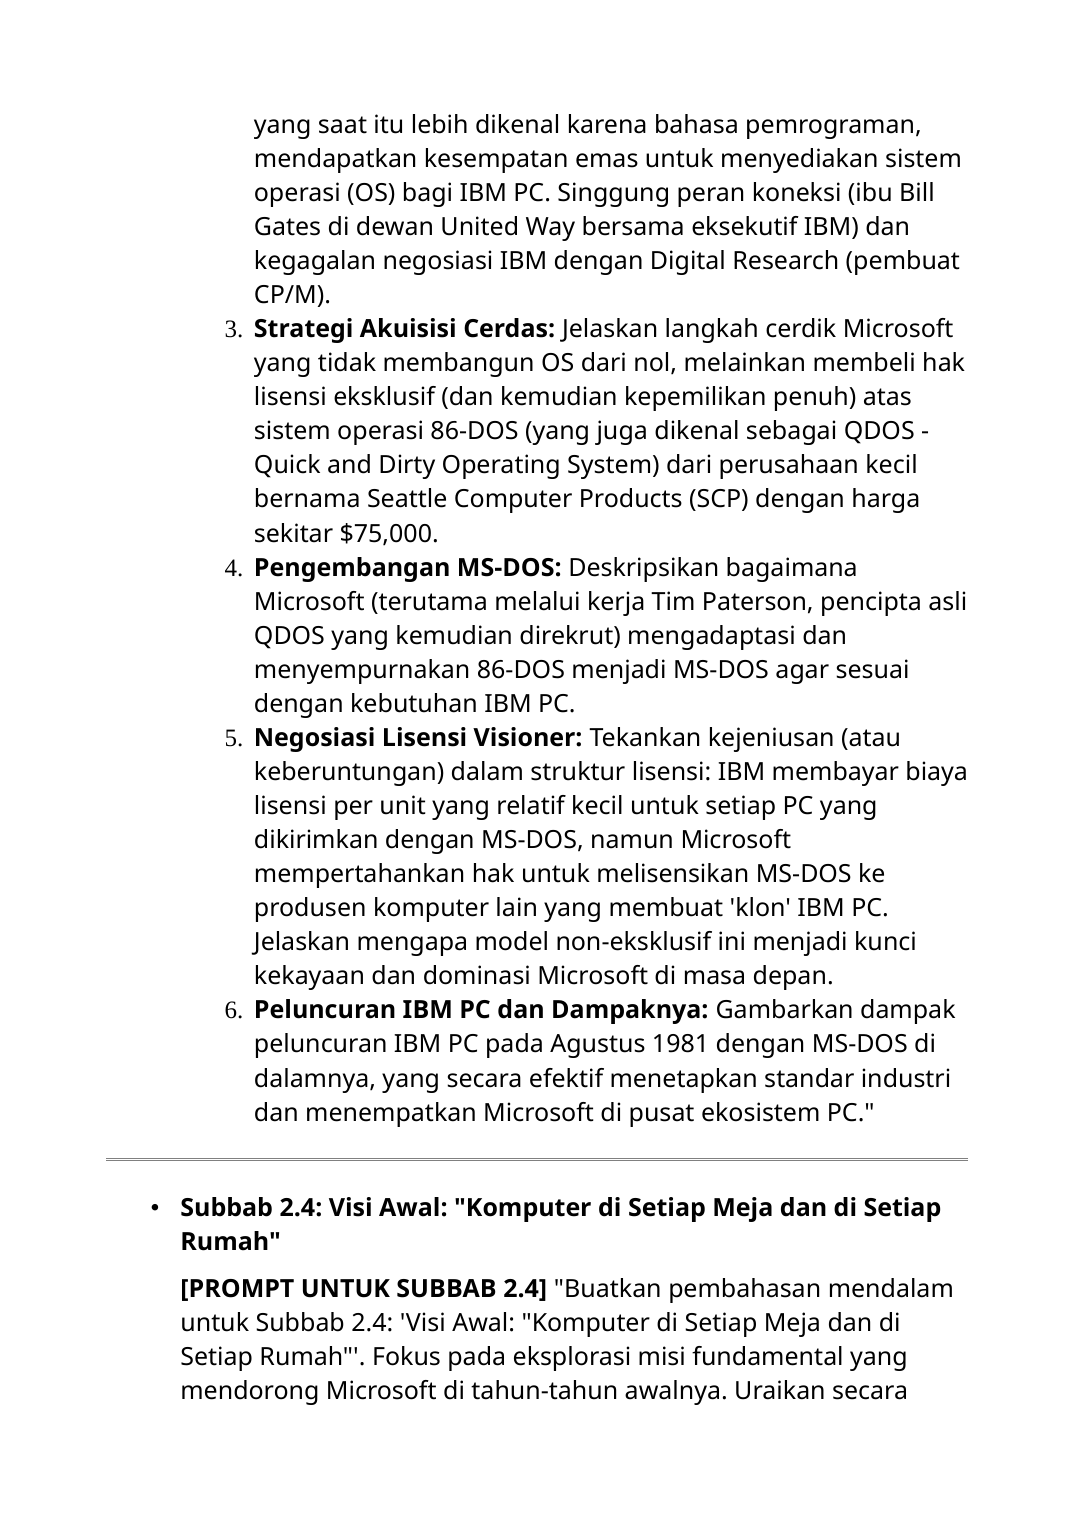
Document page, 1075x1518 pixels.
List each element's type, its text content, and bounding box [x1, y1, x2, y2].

list yang saat itu lebih dikenal karena bahasa pemrograman, mendapatkan kesempatan emas untuk menyediakan sistem operasi (OS) bagi IBM PC. Singgung peran koneksi (ibu Bill Gates di dewan United Way bersama eksekutif IBM) dan kegagalan negosiasi IBM dengan Digital Research (pembuat CP/M). [224, 106, 968, 311]
list [PROMPT UNTUK SUBBAB 2.4] "Buatkan pembahasan mendalam untuk Subbab 2.4: 'Visi Awal: "Komputer di Setiap Meja dan di Setiap Rumah"'. Fokus pada eksplorasi misi fundamental yang mendorong Microsoft di tahun-tahun awalnya. Uraikan secara [151, 1270, 968, 1407]
list Subbab 2.4: Visi Awal: "Komputer di Setiap Meja dan di Setiap Rumah" [151, 1190, 968, 1258]
list Peluncuran IBM PC dan Dampaknya: Gambarkan dampak peluncuran IBM PC pada Agustus 1981 dengan MS-DOS di dalamnya, yang secara efektif menetapkan standar industri dan menempatkan Microsoft di pusat ekosistem PC." [224, 992, 968, 1128]
list Pengembangan MS-DOS: Deskripsikan bagaimana Microsoft (terutama melalui kerja Tim Paterson, pencipta asli QDOS yang kemudian direkrut) mengadaptasi dan menyempurnakan 86-DOS menjadi MS-DOS agar sesuai dengan kebutuhan IBM PC. [224, 549, 968, 719]
list Strategi Akuisisi Cerdas: Jelaskan langkah cerdik Microsoft yang tidak membangun OS dari nol, melainkan membeli hak lisensi eksklusif (dan kemudian kepemilikan penuh) atas sistem operasi 86-DOS (yang juga dikenal sebagai QDOS - Quick and Dirty Operating System) dari perusahaan kecil bernama Seattle Computer Products (SCP) dengan harga sekitar $75,000. [224, 311, 968, 549]
list Negosiasi Lisensi Visioner: Tekankan kejeniusan (atau keberuntungan) dalam struktur lisensi: IBM membayar biaya lisensi per unit yang relatif kecil untuk setiap PC yang dikirimkan dengan MS-DOS, namun Microsoft mempertahankan hak untuk melisensikan MS-DOS ke produsen komputer lain yang membuat 'klon' IBM PC. Jelaskan mengapa model non-eksklusif ini menjadi kunci kekayaan dan dominasi Microsoft di masa depan. [224, 719, 968, 992]
